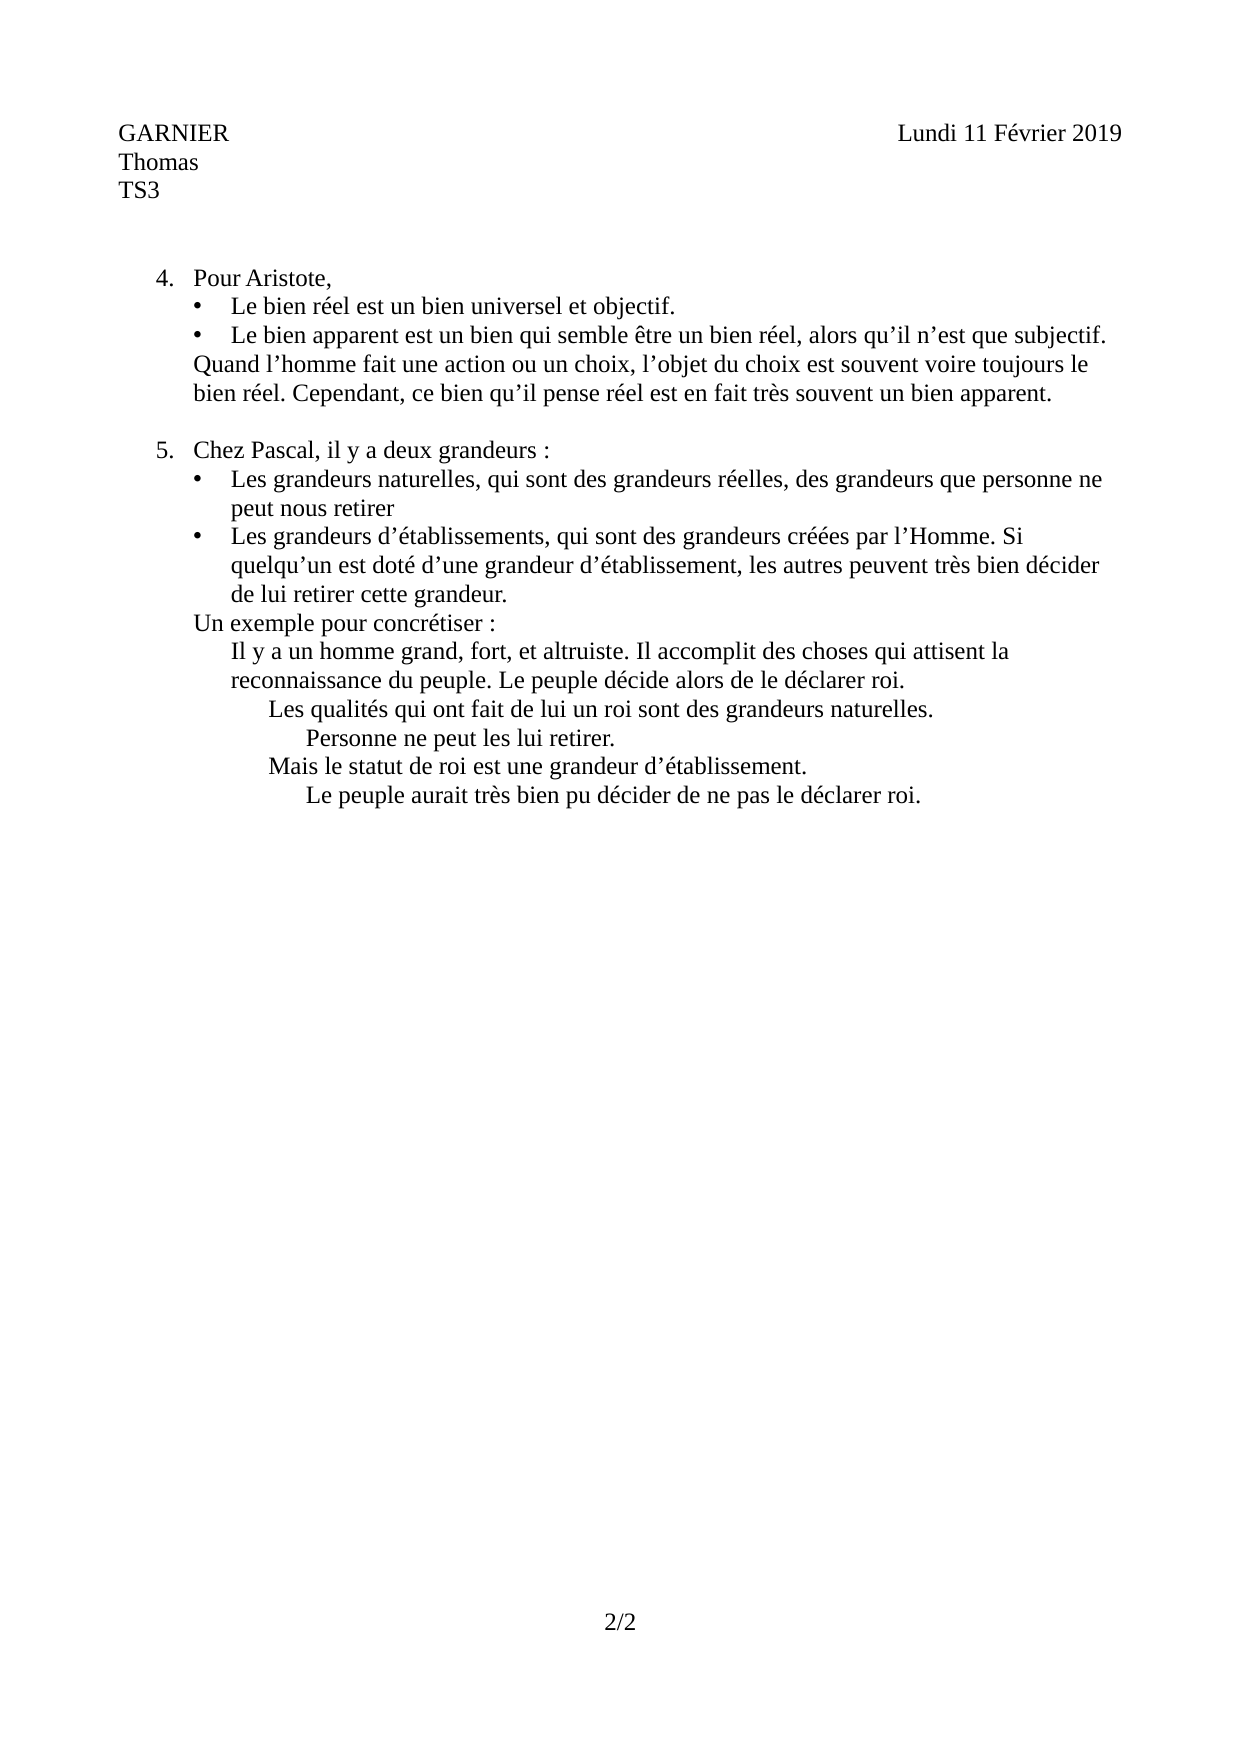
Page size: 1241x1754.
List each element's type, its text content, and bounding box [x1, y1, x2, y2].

list Quand l’homme fait une action ou un choix, l’objet du choix est souvent voire toujours le bien réel. Cependant, ce bien qu’il pense réel est en fait très souvent un bien apparent. [156, 349, 1122, 406]
list Mais le statut de roi est une grandeur d’établissement. [231, 751, 1122, 780]
list Les grandeurs d’établissements, qui sont des grandeurs créées par l’Homme. Si quelqu’un est doté d’une grandeur d’établissement, les autres peuvent très bien décider de lui retirer cette grandeur. [193, 521, 1122, 608]
list Le bien apparent est un bien qui semble être un bien réel, alors qu’il n’est que subjectif. [193, 320, 1122, 349]
list Il y a un homme grand, fort, et altruiste. Il accomplit des choses qui attisent la reconnaissance du peuple. Le peuple décide alors de le déclarer roi. [193, 636, 1122, 694]
list Chez Pascal, il y a deux grandeurs : [156, 435, 1122, 464]
list Les qualités qui ont fait de lui un roi sont des grandeurs naturelles. [231, 694, 1122, 723]
list Les grandeurs naturelles, qui sont des grandeurs réelles, des grandeurs que personne ne peut nous retirer [193, 464, 1122, 521]
list Pour Aristote, [156, 263, 1122, 291]
list Un exemple pour concrétiser : [156, 608, 1122, 636]
list Le peuple aurait très bien pu décider de ne pas le déclarer roi. [268, 780, 1122, 809]
list Le bien réel est un bien universel et objectif. [193, 291, 1122, 320]
list Personne ne peut les lui retirer. [268, 723, 1122, 751]
